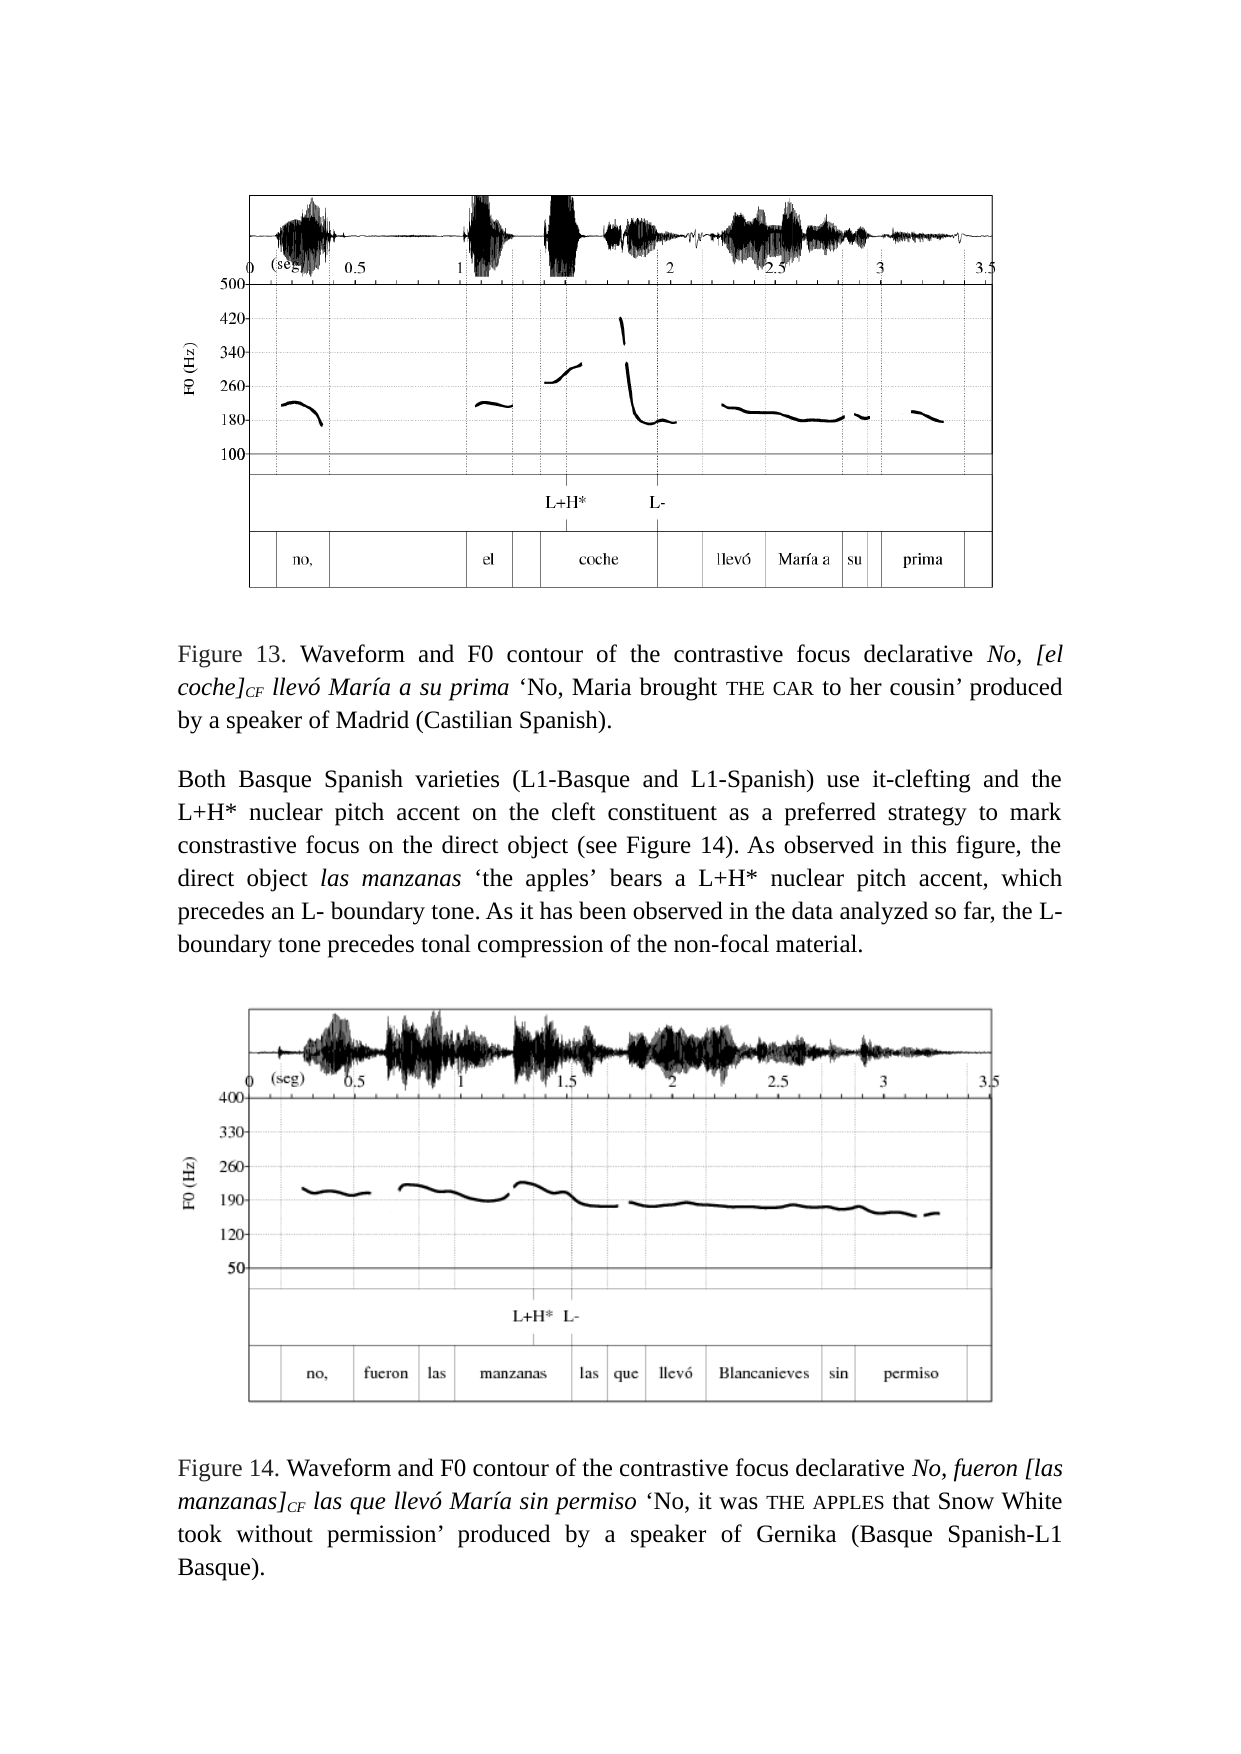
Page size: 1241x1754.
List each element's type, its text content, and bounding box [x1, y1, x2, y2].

picture [177, 147, 1063, 635]
text Both Basque Spanish varieties (L1-Basque and L1-Spanish) use it-clefting and the L+H* nuclear pitch accent on the cleft constituent as a preferred strategy to mark constrastive focus on the direct object (see Figure 14). As observed in this figure, the direct object las manzanas ʻthe applesʼ bears a L+H* nuclear pitch accent, which precedes an L- boundary tone. As it has been observed in the data analyzed so far, the L- boundary tone precedes tonal compression of the non-focal material. [177, 764, 1063, 958]
text Figure 14. Waveform and F0 contour of the contrastive focus declarative No, fueron [las manzanas]CF las que llevó María sin permiso ‘No, it was the apples that Snow White took without permission’ produced by a speaker of Gernika (Basque Spanish-L1 Basque). [177, 1453, 1063, 1581]
text Figure 13. Waveform and F0 contour of the contrastive focus declarative No, [el coche]CF llevó María a su prima ‘No, Maria brought the car to her cousin’ produced by a speaker of Madrid (Castilian Spanish). [177, 639, 1063, 734]
picture [177, 962, 1063, 1450]
